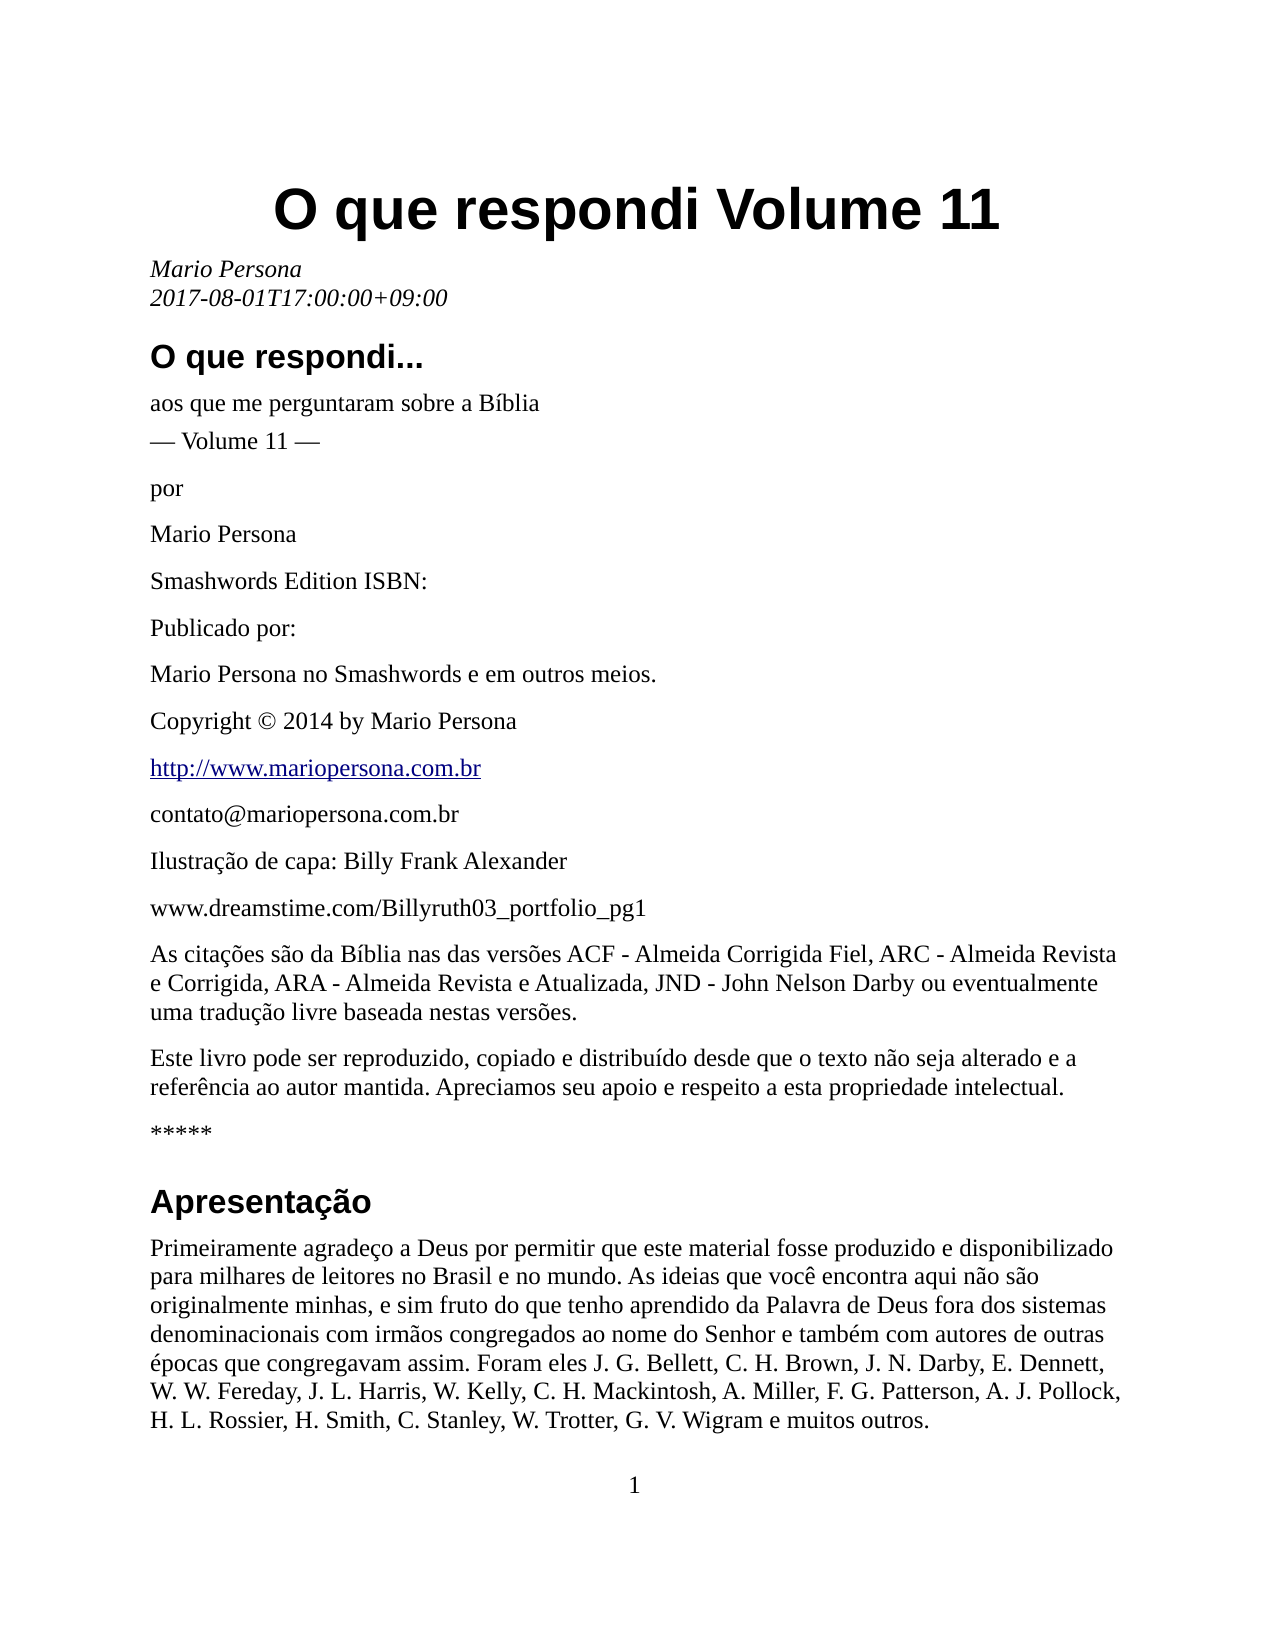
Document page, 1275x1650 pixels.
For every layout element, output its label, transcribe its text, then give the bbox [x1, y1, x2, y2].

text ***** [150, 1119, 1125, 1148]
subtitle O que respondi... [150, 337, 1125, 376]
text Copyright © 2014 by Mario Persona [150, 706, 1125, 735]
text Mario Persona [150, 519, 1125, 548]
text Publicado por: [150, 613, 1125, 641]
text As citações são da Bíblia nas das versões ACF - Almeida Corrigida Fiel, ARC - Almeida Revista e Corrigida, ARA - Almeida Revista e Atualizada, JND - John Nelson Darby ou eventualmente uma tradução livre baseada nestas versões. [150, 939, 1125, 1026]
title O que respondi Volume 11 [150, 175, 1125, 242]
text por [150, 473, 1125, 501]
text Este livro pode ser reproduzido, copiado e distribuído desde que o texto não seja alterado e a referência ao autor mantida. Apreciamos seu apoio e respeito a esta propriedade intelectual. [150, 1043, 1125, 1101]
text Mario Persona no Smashwords e em outros meios. [150, 659, 1125, 688]
text Smashwords Edition ISBN: [150, 566, 1125, 595]
text www.dreamstime.com/Billyruth03_portfolio_pg1 [150, 893, 1125, 921]
text contato@mariopersona.com.br [150, 799, 1125, 828]
text Ilustração de capa: Billy Frank Alexander [150, 846, 1125, 875]
text http://www.mariopersona.com.br [150, 753, 1125, 781]
text — Volume 11 — [150, 426, 1125, 455]
text 2017-08-01T17:00:00+09:00 [150, 283, 1125, 312]
subtitle Apresentação [150, 1182, 1125, 1220]
text Mario Persona [150, 254, 1125, 283]
text aos que me perguntaram sobre a Bíblia [150, 388, 1125, 417]
text Primeiramente agradeço a Deus por permitir que este material fosse produzido e disponibilizado para milhares de leitores no Brasil e no mundo. As ideias que você encontra aqui não são originalmente minhas, e sim fruto do que tenho aprendido da Palavra de Deus fora dos sistemas denominacionais com irmãos congregados ao nome do Senhor e também com autores de outras épocas que congregavam assim. Foram eles J. G. Bellett, C. H. Brown, J. N. Darby, E. Dennett, W. W. Fereday, J. L. Harris, W. Kelly, C. H. Mackintosh, A. Miller, F. G. Patterson, A. J. Pollock, H. L. Rossier, H. Smith, C. Stanley, W. Trotter, G. V. Wigram e muitos outros. [150, 1233, 1125, 1434]
